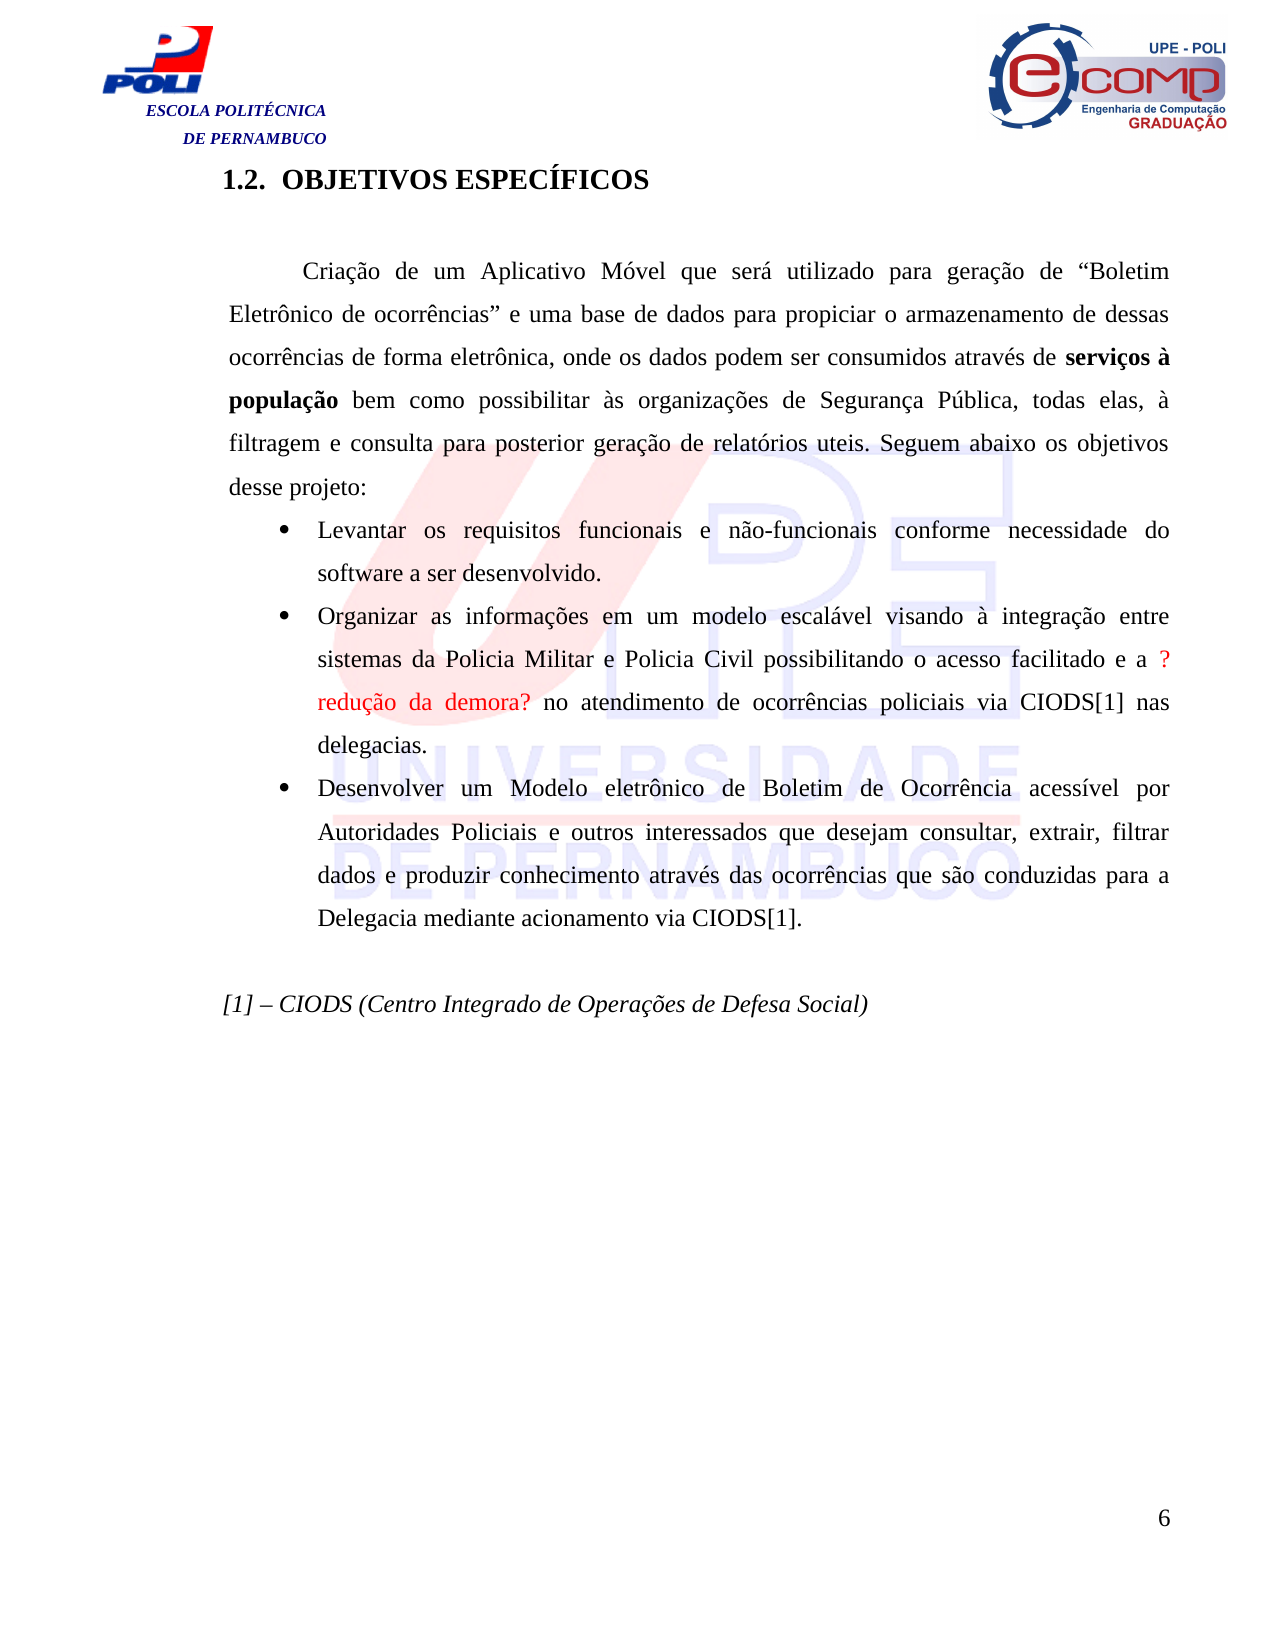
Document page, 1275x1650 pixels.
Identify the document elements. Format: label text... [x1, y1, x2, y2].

picture [976, 14, 1228, 140]
subtitle OBJETIVOS ESPECÍFICOS [222, 162, 1170, 196]
text [1] – CIODS (Centro Integrado de Operações de Defesa Social) [222, 989, 1170, 1018]
picture [91, 23, 214, 95]
text Criação de um Aplicativo Móvel que será utilizado para geração de “Boletim Eletrônico de ocorrências” e uma base de dados para propiciar o armazenamento de dessas ocorrências de forma eletrônica, onde os dados podem ser consumidos através de serviços à população bem como possibilitar às organizações de Segurança Pública, todas elas, à filtragem e consulta para posterior geração de relatórios uteis. Seguem abaixo os objetivos desse projeto: [229, 256, 1170, 500]
